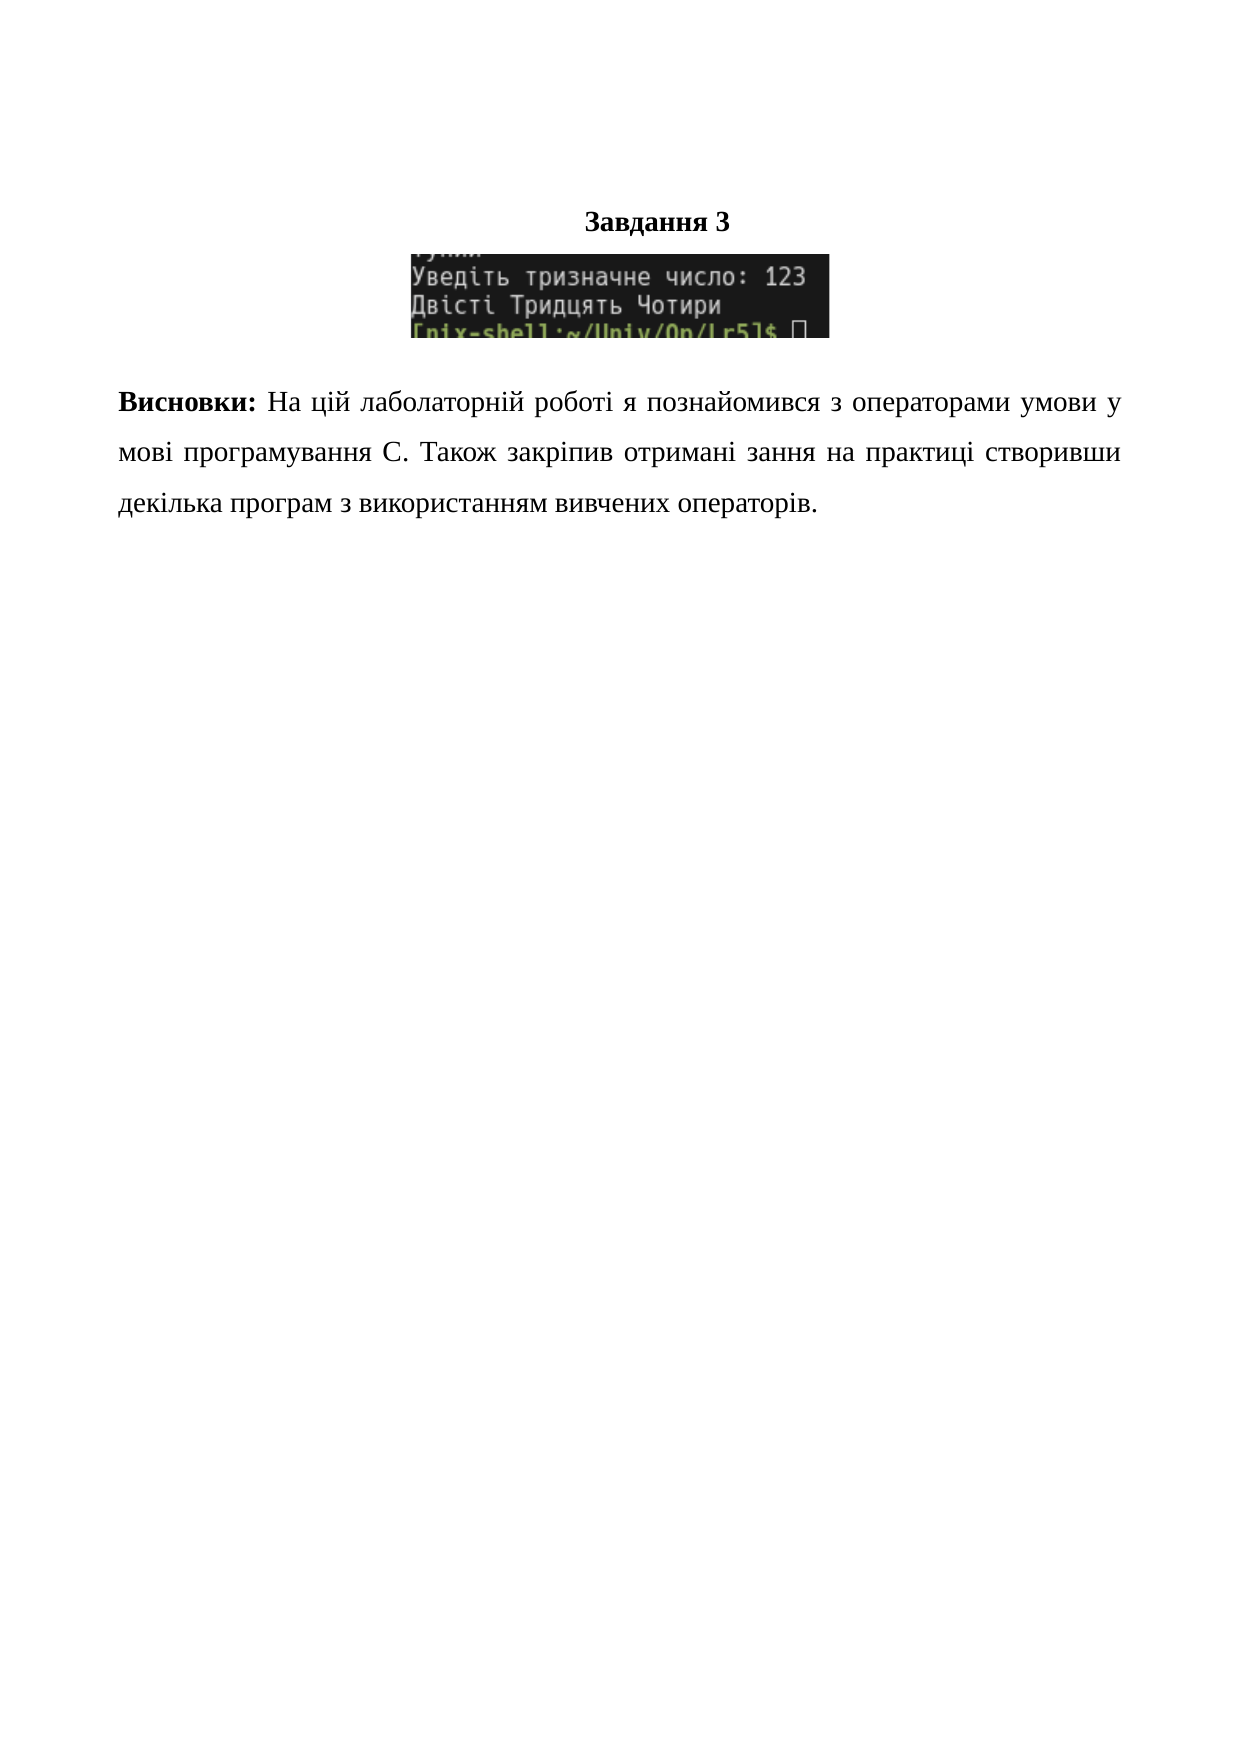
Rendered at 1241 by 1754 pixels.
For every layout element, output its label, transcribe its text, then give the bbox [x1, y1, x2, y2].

text Завдання 3 [118, 204, 1122, 238]
text Висновки: На цій лаболаторній роботі я познайомився з операторами умови у мові програмування С. Також закріпив отримані зання на практиці створивши декілька програм з використанням вивчених операторів. [118, 384, 1122, 518]
picture [410, 254, 830, 338]
